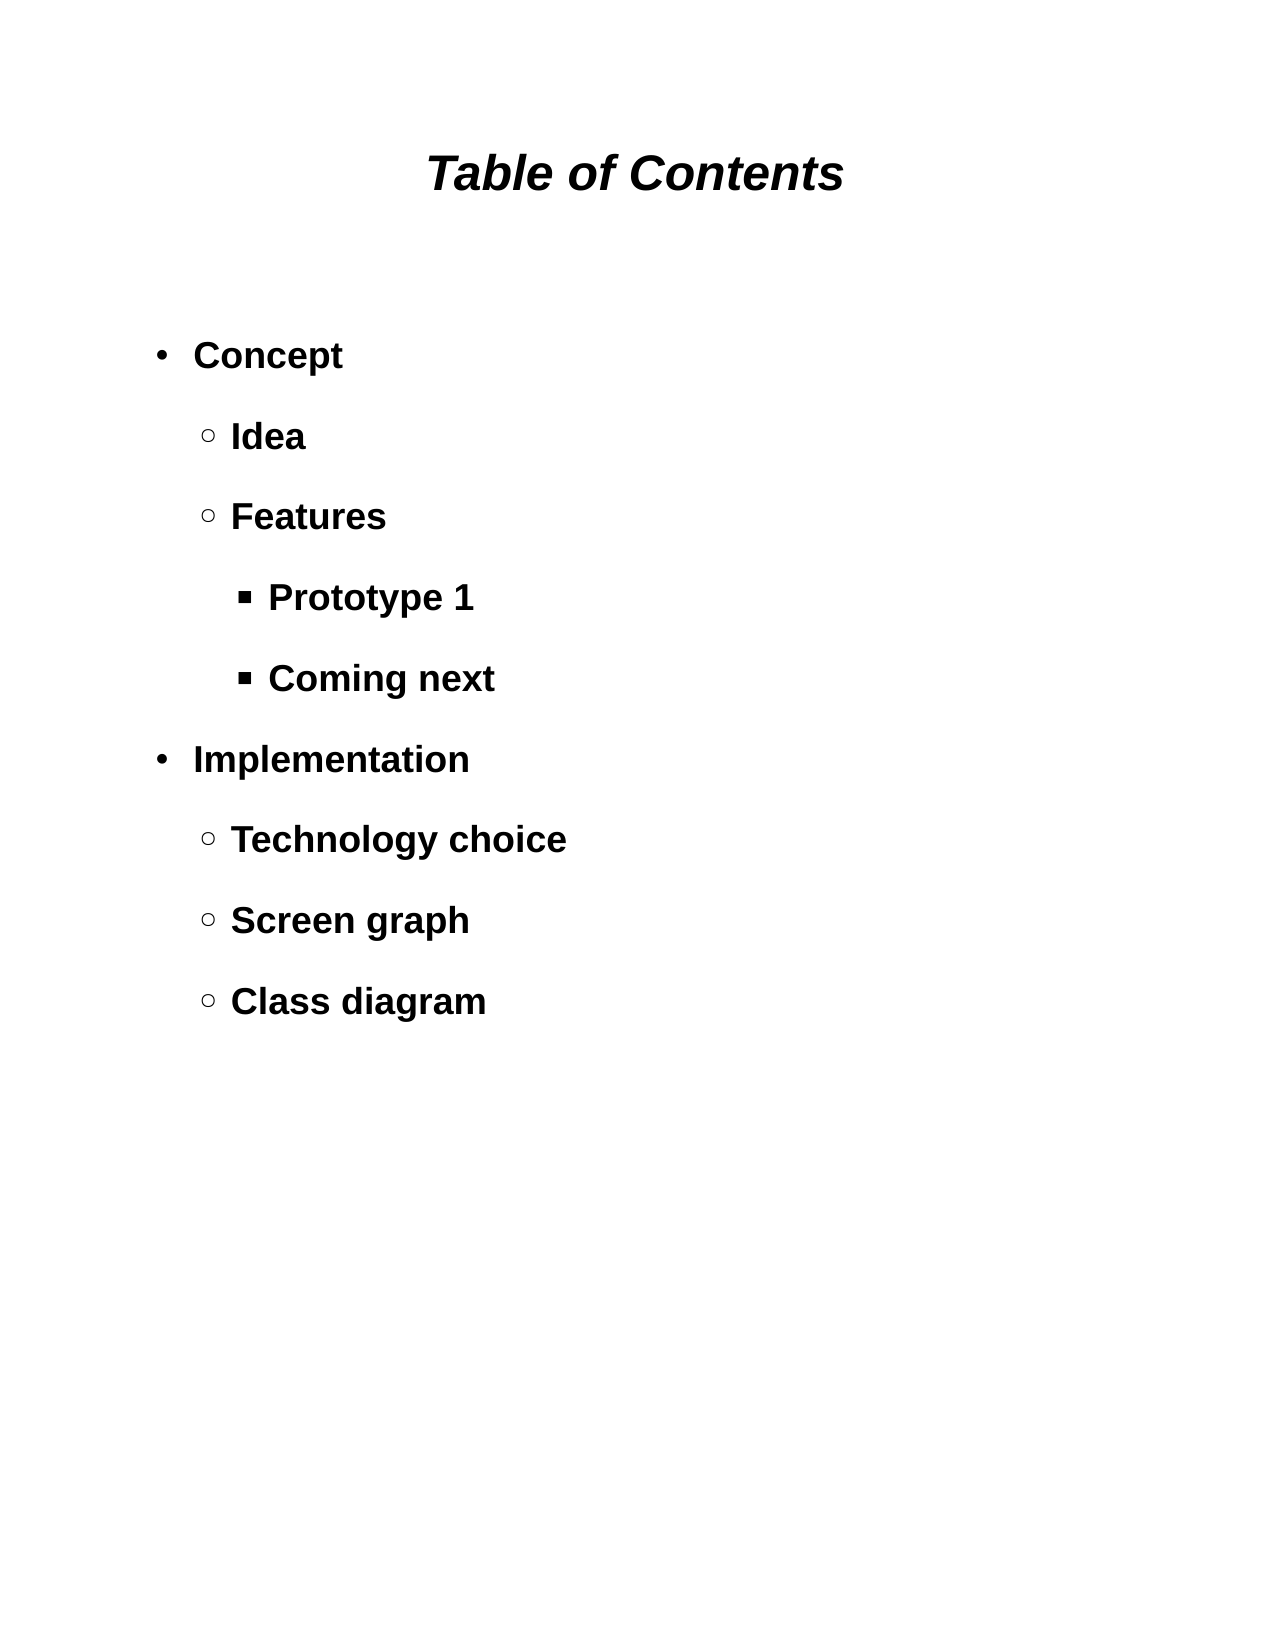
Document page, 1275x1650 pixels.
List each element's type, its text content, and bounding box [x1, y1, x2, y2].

subtitle Implementation [156, 737, 1157, 780]
subtitle Technology choice [193, 817, 1157, 861]
subtitle Prototype 1 [231, 575, 1157, 618]
subtitle Screen graph [193, 898, 1157, 941]
subtitle Idea [193, 414, 1157, 457]
subtitle Class diagram [193, 979, 1157, 1022]
subtitle Coming next [231, 656, 1157, 699]
subtitle Concept [156, 333, 1157, 376]
subtitle Features [193, 494, 1157, 538]
subtitle Table of Contents [118, 143, 1157, 201]
